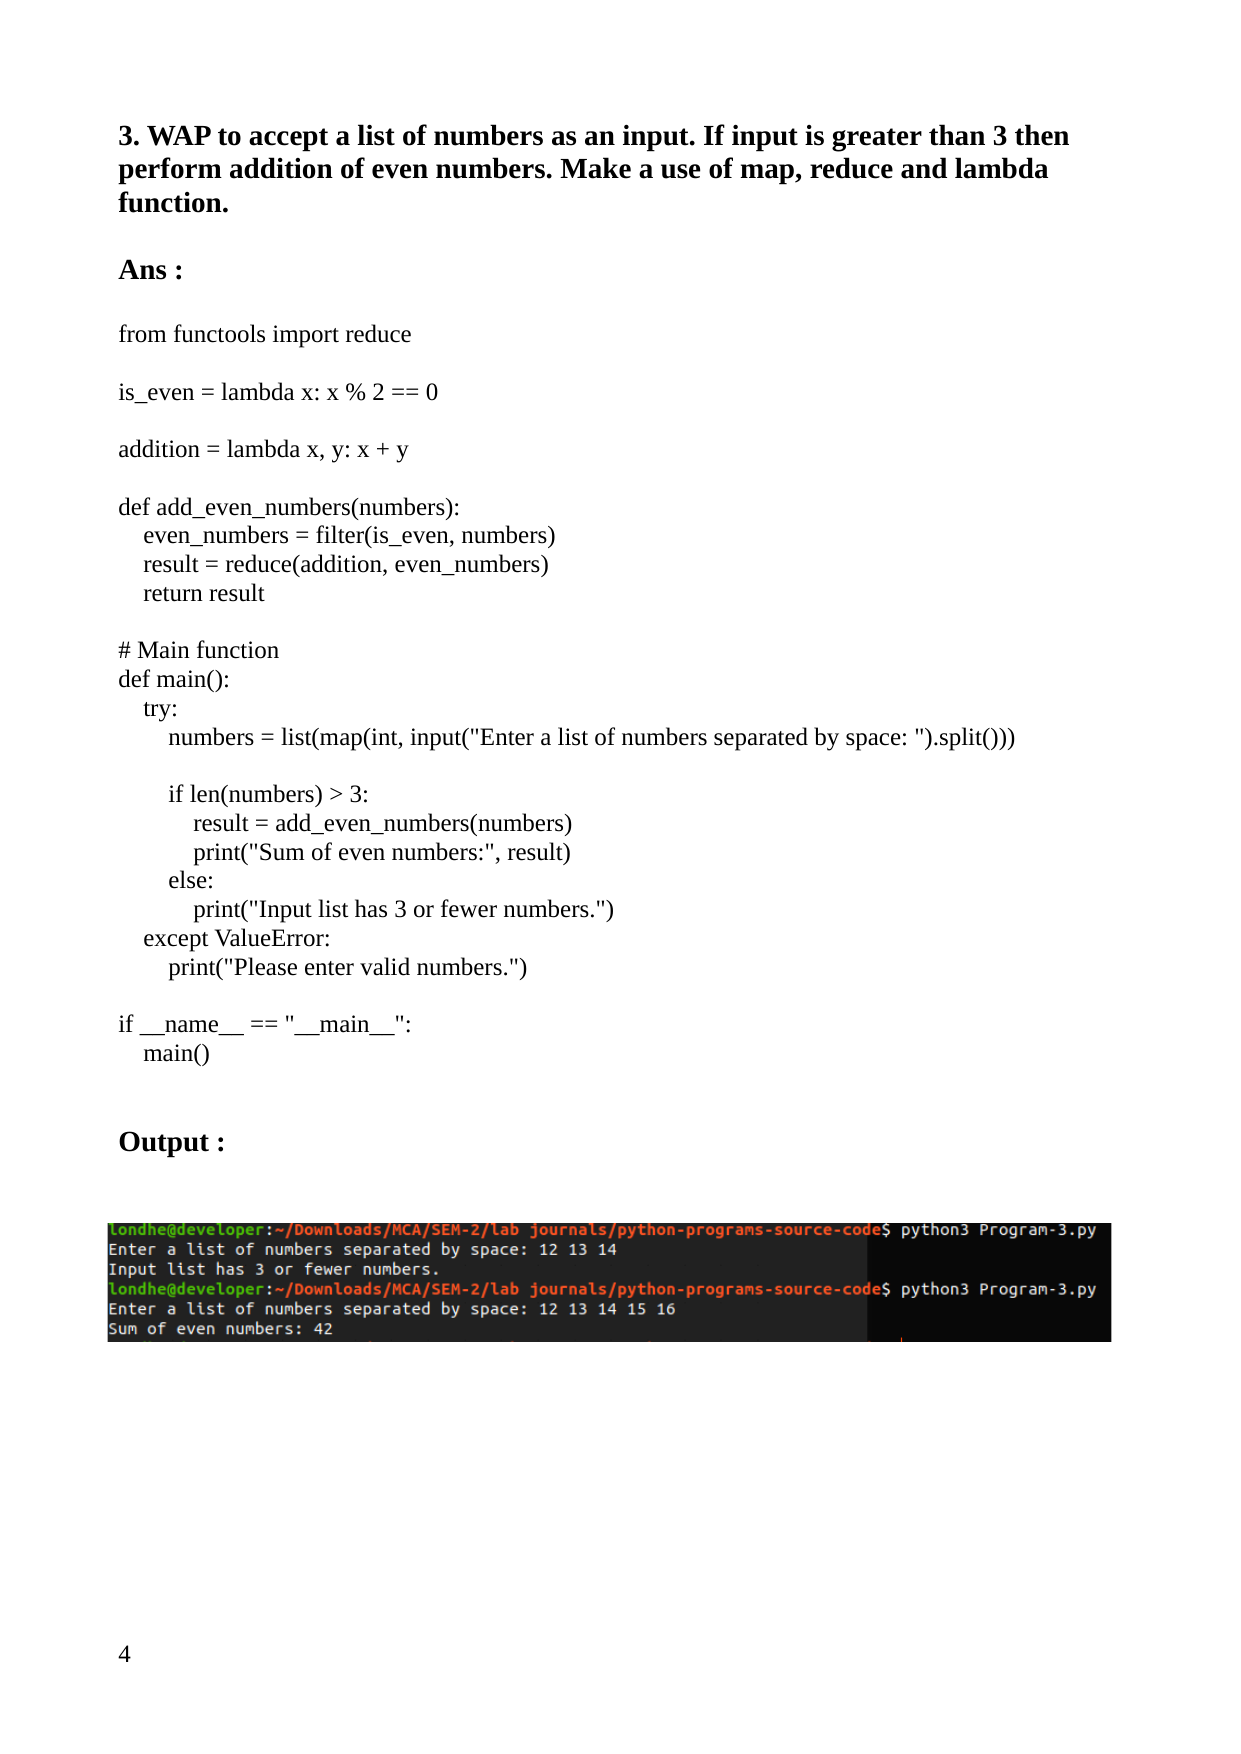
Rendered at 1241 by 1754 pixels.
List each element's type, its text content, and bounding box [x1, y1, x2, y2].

text def add_even_numbers(numbers): [118, 492, 1122, 521]
text 3. WAP to accept a list of numbers as an input. If input is greater than 3 then perform addition of even numbers. Make a use of map, reduce and lambda function. [118, 118, 1122, 219]
picture [107, 1223, 1112, 1342]
text addition = lambda x, y: x + y [118, 434, 1122, 463]
text return result [118, 578, 1122, 607]
text else: [118, 866, 1122, 894]
text print("Sum of even numbers:", result) [118, 837, 1122, 866]
text from functools import reduce [118, 319, 1122, 348]
text result = add_even_numbers(numbers) [118, 808, 1122, 837]
text print("Input list has 3 or fewer numbers.") [118, 894, 1122, 923]
text main() [118, 1038, 1122, 1067]
text print("Please enter valid numbers.") [118, 952, 1122, 981]
text even_numbers = filter(is_even, numbers) [118, 521, 1122, 549]
text Output : [118, 1124, 1122, 1158]
text numbers = list(map(int, input("Enter a list of numbers separated by space: ").split())) [118, 722, 1122, 751]
text result = reduce(addition, even_numbers) [118, 549, 1122, 578]
text if len(numbers) > 3: [118, 779, 1122, 808]
text # Main function [118, 636, 1122, 664]
text def main(): [118, 664, 1122, 693]
text Ans : [118, 252, 1122, 286]
text is_even = lambda x: x % 2 == 0 [118, 377, 1122, 406]
text if __name__ == "__main__": [118, 1009, 1122, 1038]
text try: [118, 693, 1122, 722]
text except ValueError: [118, 923, 1122, 952]
